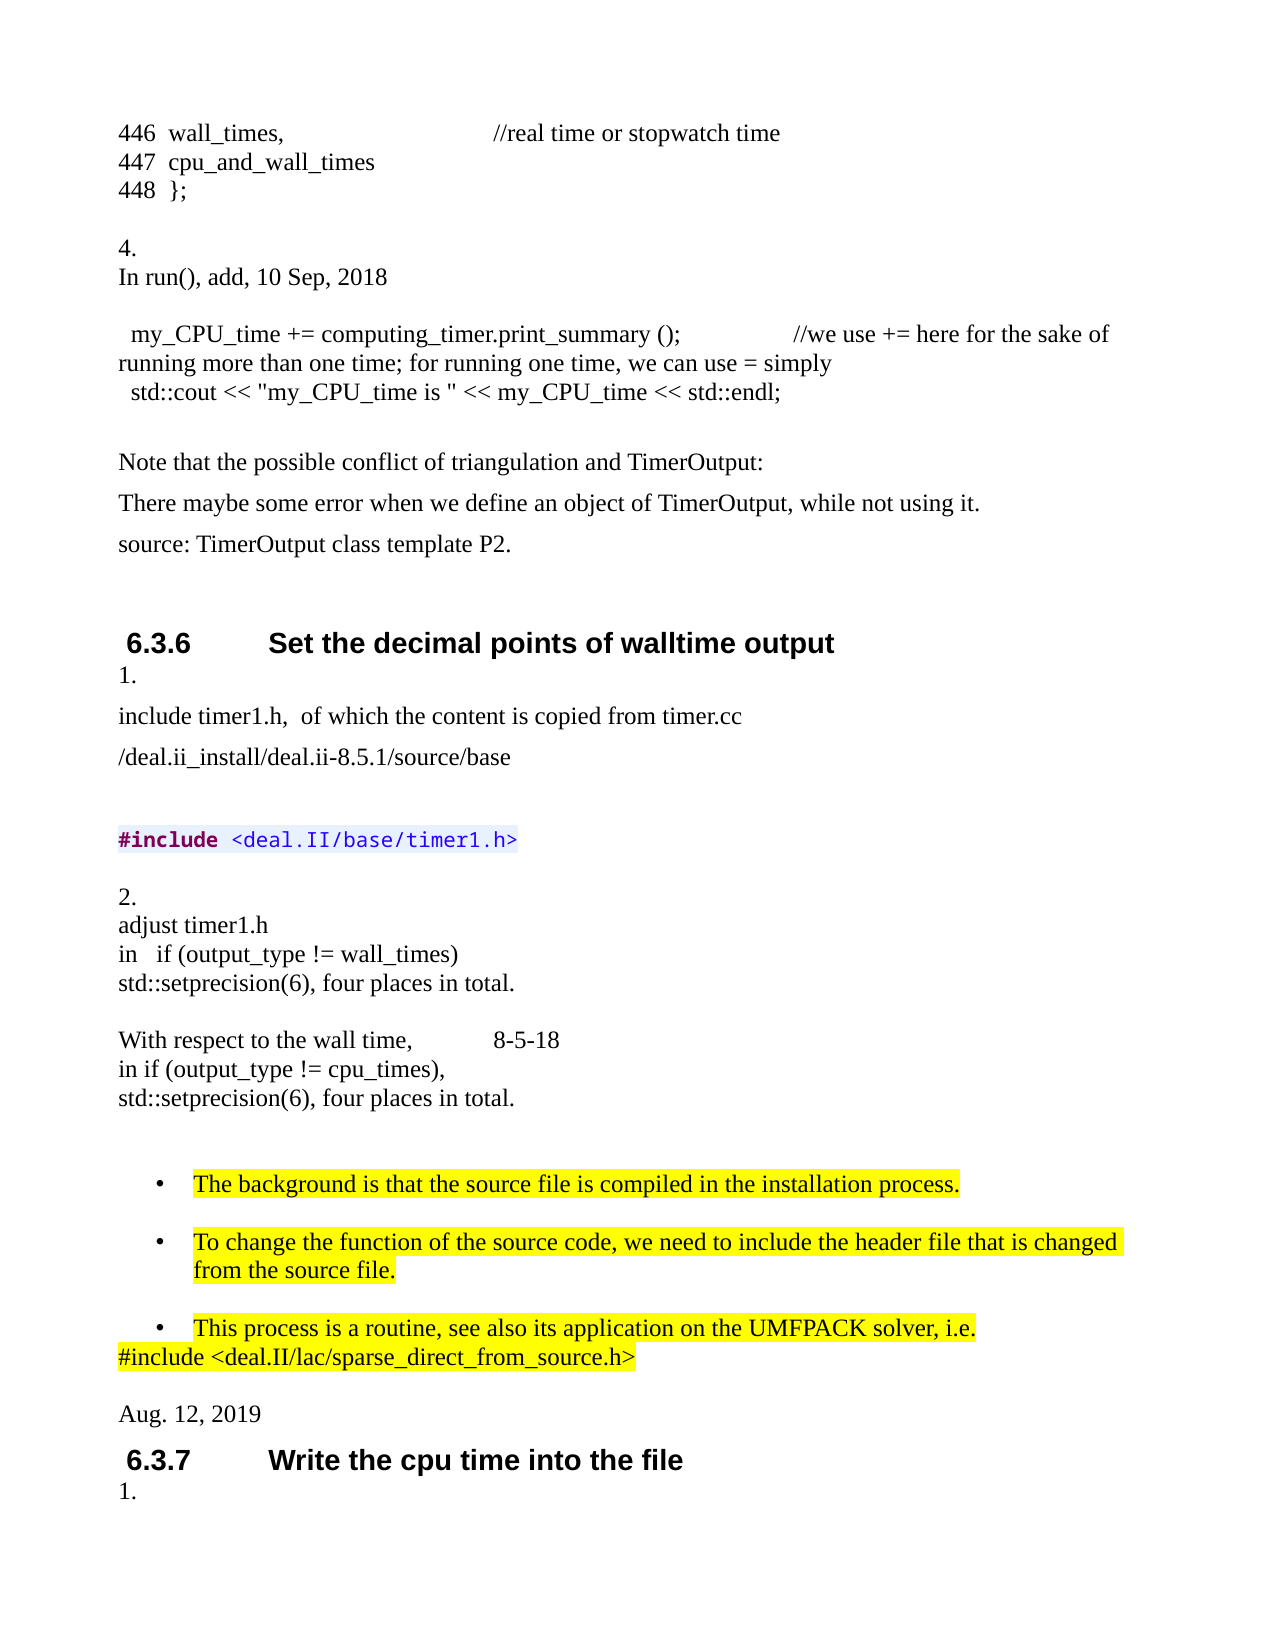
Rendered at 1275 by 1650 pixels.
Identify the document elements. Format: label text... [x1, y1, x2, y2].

text 448 }; [118, 176, 1157, 204]
text in if (output_type != cpu_times), [118, 1054, 1157, 1083]
text #include <deal.II/lac/sparse_direct_from_source.h> [118, 1342, 1157, 1371]
text std::setprecision(6), four places in total. [118, 968, 1157, 997]
list To change the function of the source code, we need to include the header file that is changed from the source file. [156, 1227, 1157, 1284]
text std::setprecision(6), four places in total. [118, 1083, 1157, 1112]
list The background is that the source file is compiled in the installation process. [156, 1169, 1157, 1198]
text #include <deal.II/base/timer1.h> [118, 825, 1157, 853]
subtitle Set the decimal points of walltime output [118, 626, 1157, 660]
text std::cout << "my_CPU_time is " << my_CPU_time << std::endl; [118, 377, 1157, 406]
text In run(), add, 10 Sep, 2018 [118, 262, 1157, 291]
text my_CPU_time += computing_timer.print_summary (); //we use += here for the sake of running more than one time; for running one time, we can use = simply [118, 319, 1157, 377]
list This process is a routine, see also its application on the UMFPACK solver, i.e. [156, 1313, 1157, 1342]
text adjust timer1.h [118, 911, 1157, 939]
text 1. [118, 660, 1157, 689]
text Aug. 12, 2019 [118, 1399, 1157, 1428]
text source: TimerOutput class template P2. [118, 529, 1157, 558]
text 447 cpu_and_wall_times [118, 147, 1157, 176]
text in if (output_type != wall_times) [118, 939, 1157, 968]
subtitle Write the cpu time into the file [118, 1443, 1157, 1476]
text 446 wall_times, //real time or stopwatch time [118, 118, 1157, 147]
text include timer1.h, of which the content is copied from timer.cc [118, 701, 1157, 730]
text 4. [118, 233, 1157, 262]
text /deal.ii_install/deal.ii-8.5.1/source/base [118, 742, 1157, 771]
text With respect to the wall time, 8-5-18 [118, 1026, 1157, 1054]
text Note that the possible conflict of triangulation and TimerOutput: [118, 447, 1157, 476]
text There maybe some error when we define an object of TimerOutput, while not using it. [118, 488, 1157, 517]
text 1. [118, 1476, 1157, 1505]
text 2. [118, 882, 1157, 911]
